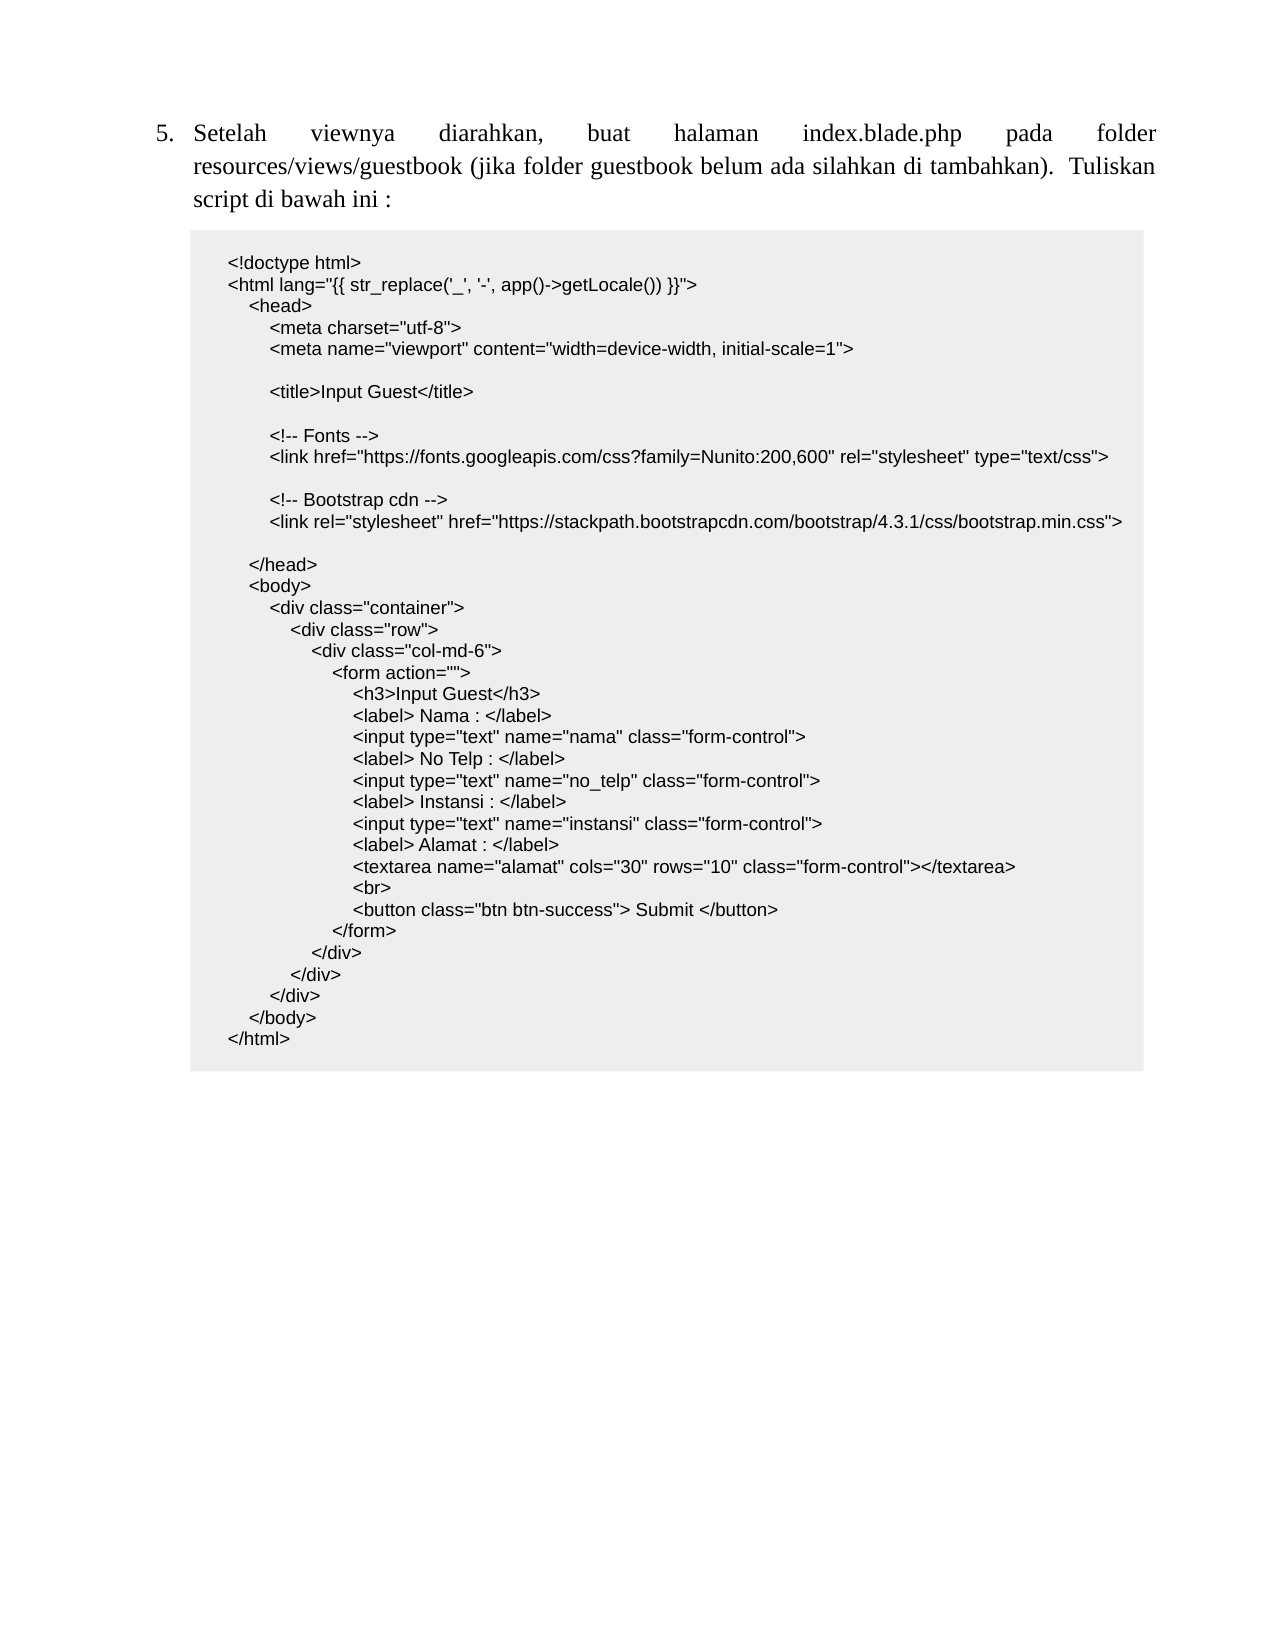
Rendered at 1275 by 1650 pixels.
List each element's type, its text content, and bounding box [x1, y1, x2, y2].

list Setelah viewnya diarahkan, buat halaman index.blade.php pada folder resources/views/guestbook (jika folder guestbook belum ada silahkan di tambahkan). Tuliskan script di bawah ini : [156, 118, 1157, 213]
